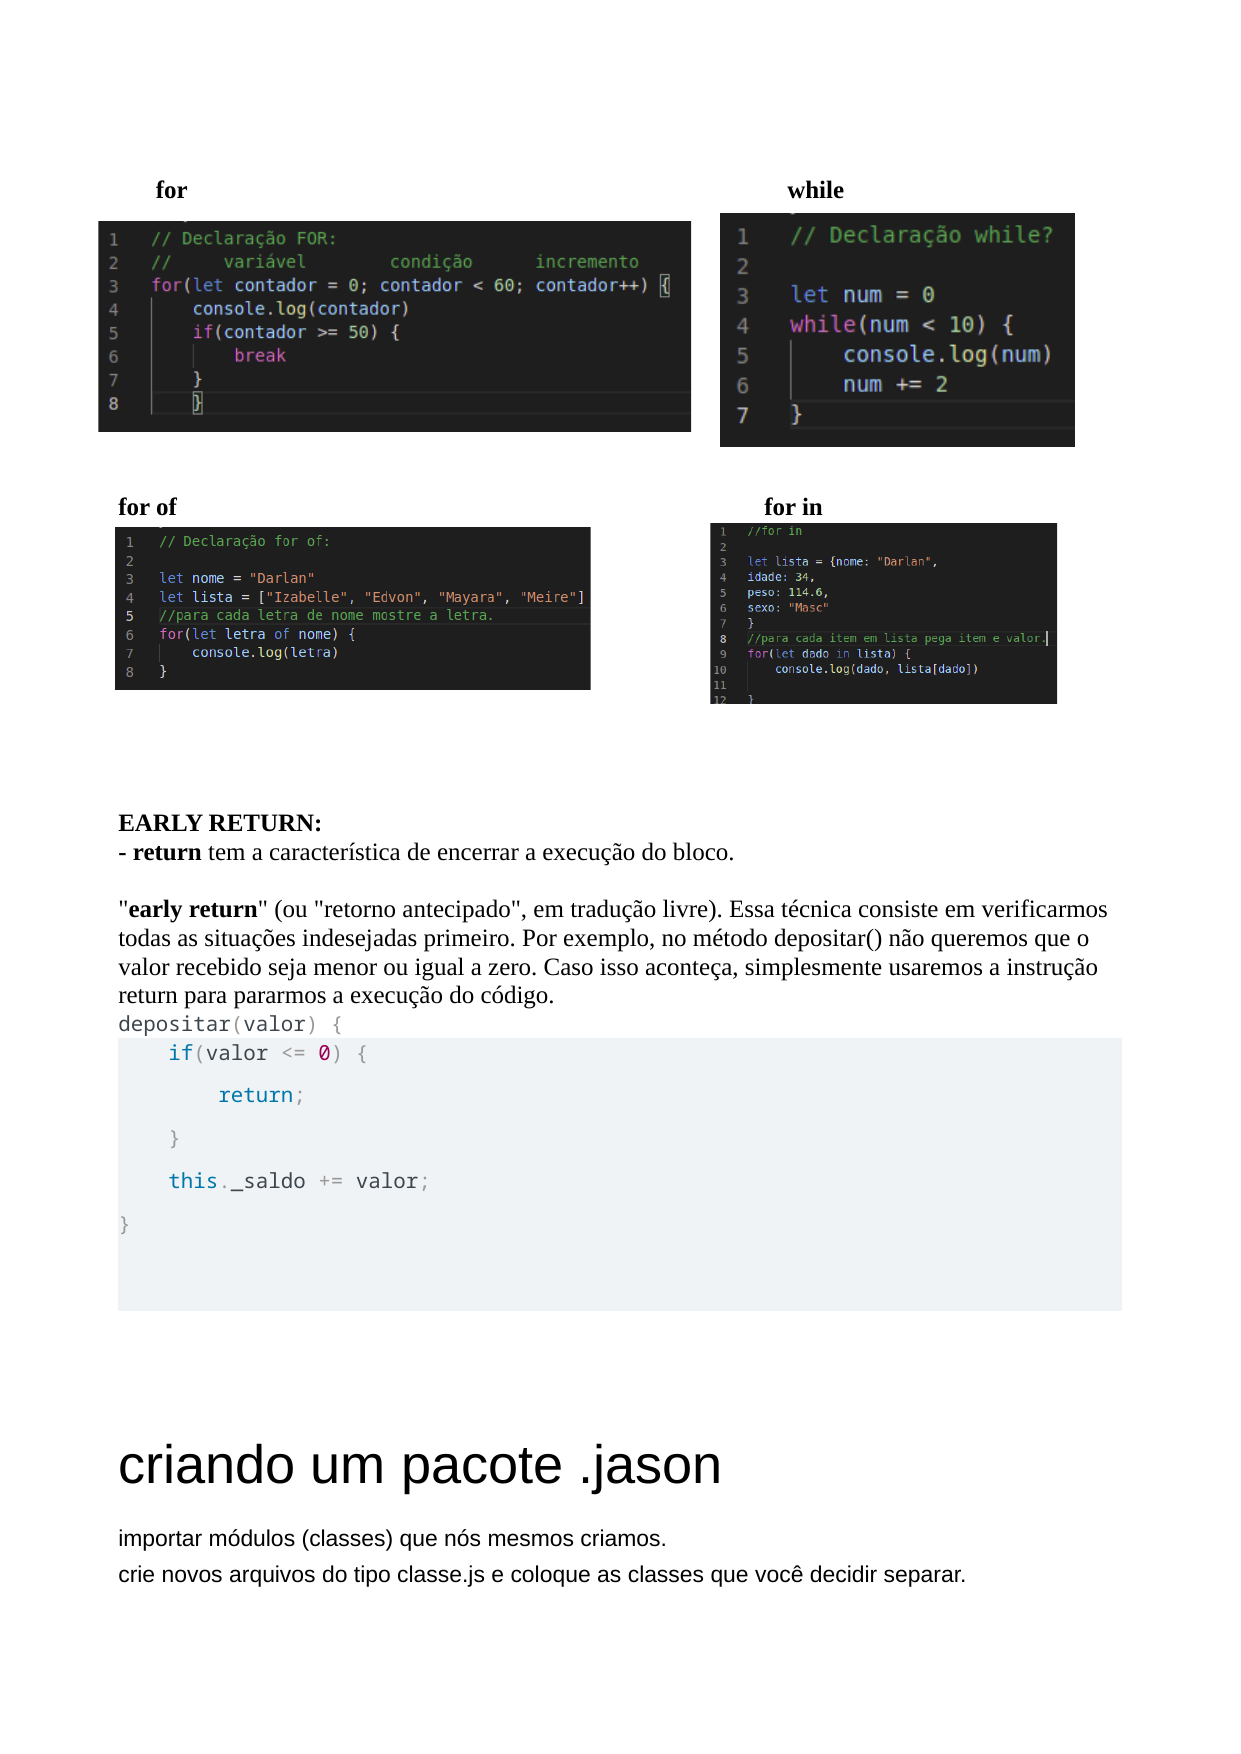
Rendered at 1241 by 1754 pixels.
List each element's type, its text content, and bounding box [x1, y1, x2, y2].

text crie novos arquivos do tipo classe.js e coloque as classes que você decidir separar. [118, 1561, 1122, 1588]
text this._saldo += valor; [118, 1166, 1122, 1195]
text } [118, 1123, 1122, 1152]
text if(valor <= 0) { [118, 1038, 1122, 1066]
text for while [118, 176, 1122, 204]
text importar módulos (classes) que nós mesmos criamos. [118, 1525, 1122, 1551]
picture [98, 221, 692, 432]
text } [118, 1209, 1122, 1237]
picture [720, 213, 1075, 447]
picture [115, 527, 591, 690]
text for of for in [118, 492, 1122, 521]
text "early return" (ou "retorno antecipado", em tradução livre). Essa técnica consiste em verificarmos todas as situações indesejadas primeiro. Por exemplo, no método depositar() não queremos que o valor recebido seja menor ou igual a zero. Caso isso aconteça, simplesmente usaremos a instrução return para pararmos a execução do código. [118, 894, 1122, 1009]
text depositar(valor) { [118, 1009, 1122, 1038]
text criando um pacote .jason [118, 1433, 1122, 1495]
picture [710, 523, 1058, 704]
text return; [118, 1081, 1122, 1109]
text EARLY RETURN: [118, 808, 1122, 837]
text - return tem a característica de encerrar a execução do bloco. [118, 837, 1122, 866]
